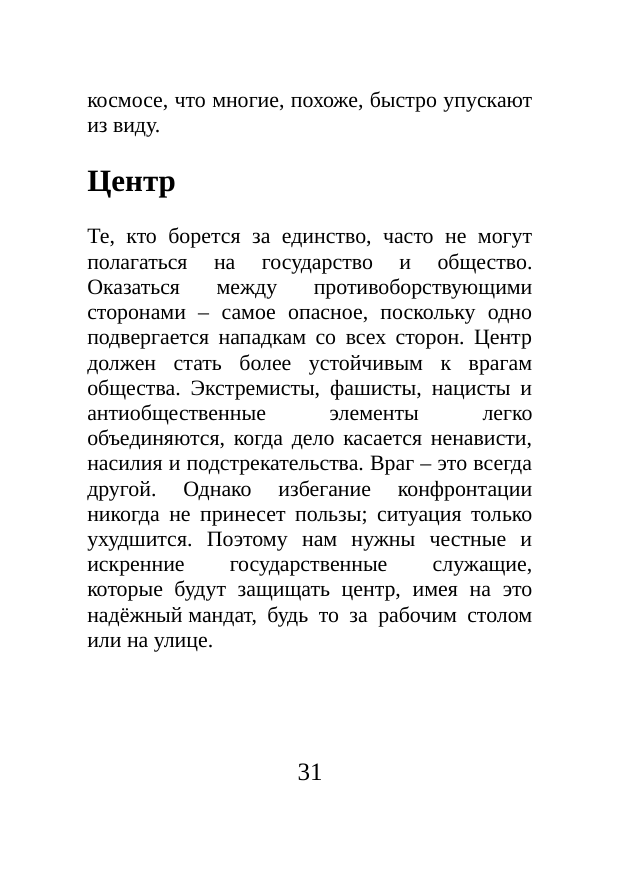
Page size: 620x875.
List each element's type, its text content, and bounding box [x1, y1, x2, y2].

text Центр [87, 163, 532, 198]
text космосе, что многие, похоже, быстро упускают из виду. [87, 87, 532, 137]
text Те, кто борется за единство, часто не могут полагаться на государство и общество. Оказаться между противоборствующими сторонами – самое опасное, поскольку одно подвергается нападкам со всех сторон. Центр должен стать более устойчивым к врагам общества. Экстремисты, фашисты, нацисты и антиобщественные элементы легко объединяются, когда дело касается ненависти, насилия и подстрекательства. Враг – это всегда другой. Однако избегание конфронтации никогда не принесет пользы; ситуация только ухудшится. Поэтому нам нужны честные и искренние государственные служащие, которые будут защищать центр, имея на это надёжный мандат, будь то за рабочим столом или на улице. [87, 223, 532, 652]
